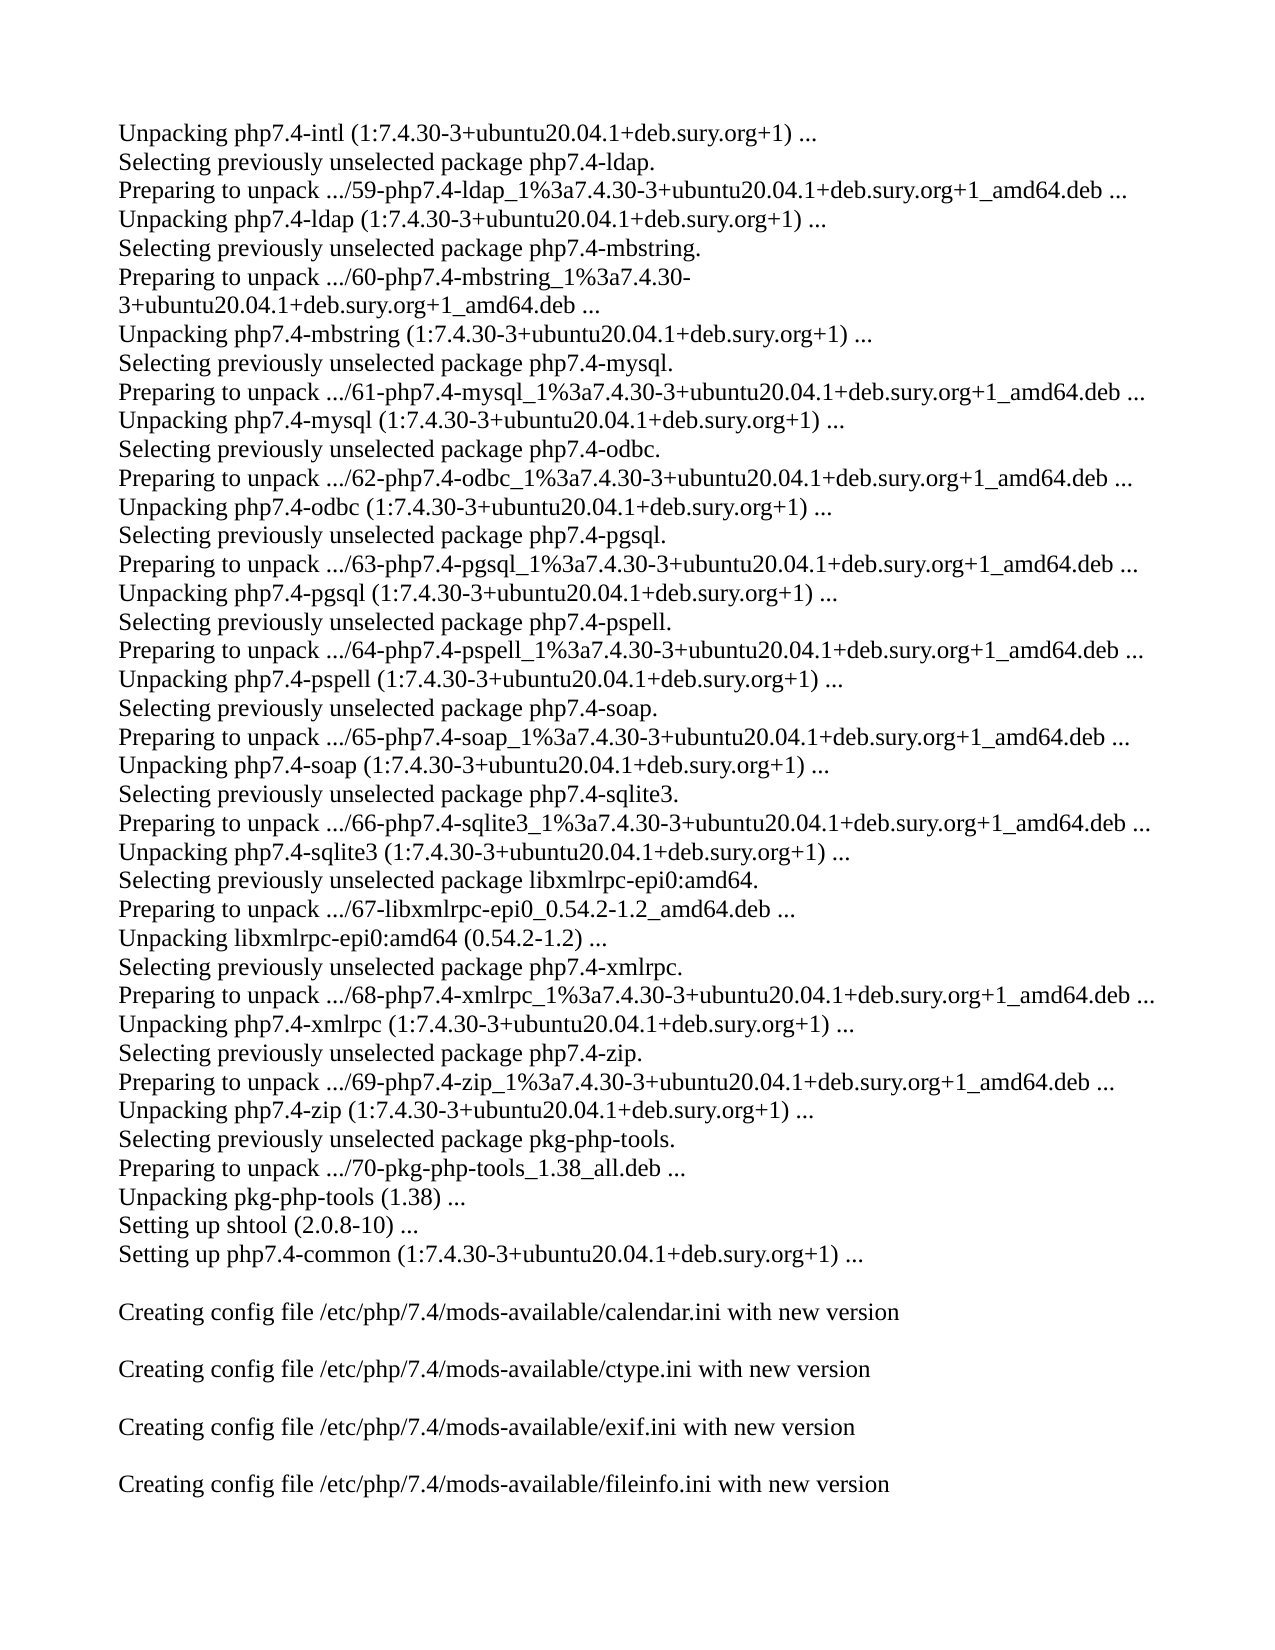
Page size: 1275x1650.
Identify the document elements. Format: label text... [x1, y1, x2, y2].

text Unpacking libxmlrpc-epi0:amd64 (0.54.2-1.2) ... [118, 923, 1157, 952]
text Unpacking php7.4-mysql (1:7.4.30-3+ubuntu20.04.1+deb.sury.org+1) ... [118, 406, 1157, 434]
text Unpacking php7.4-xmlrpc (1:7.4.30-3+ubuntu20.04.1+deb.sury.org+1) ... [118, 1009, 1157, 1038]
text Preparing to unpack .../63-php7.4-pgsql_1%3a7.4.30-3+ubuntu20.04.1+deb.sury.org+1_amd64.deb ... [118, 549, 1157, 578]
text Preparing to unpack .../61-php7.4-mysql_1%3a7.4.30-3+ubuntu20.04.1+deb.sury.org+1_amd64.deb ... [118, 377, 1157, 406]
text Selecting previously unselected package pkg-php-tools. [118, 1124, 1157, 1153]
text Creating config file /etc/php/7.4/mods-available/exif.ini with new version [118, 1412, 1157, 1441]
text Selecting previously unselected package php7.4-zip. [118, 1038, 1157, 1067]
text Unpacking php7.4-zip (1:7.4.30-3+ubuntu20.04.1+deb.sury.org+1) ... [118, 1096, 1157, 1124]
text Selecting previously unselected package php7.4-pspell. [118, 607, 1157, 636]
text Creating config file /etc/php/7.4/mods-available/calendar.ini with new version [118, 1297, 1157, 1326]
text Unpacking php7.4-mbstring (1:7.4.30-3+ubuntu20.04.1+deb.sury.org+1) ... [118, 319, 1157, 348]
text Preparing to unpack .../70-pkg-php-tools_1.38_all.deb ... [118, 1153, 1157, 1182]
text Unpacking php7.4-soap (1:7.4.30-3+ubuntu20.04.1+deb.sury.org+1) ... [118, 751, 1157, 779]
text Selecting previously unselected package php7.4-soap. [118, 693, 1157, 722]
text Selecting previously unselected package php7.4-odbc. [118, 434, 1157, 463]
text Preparing to unpack .../64-php7.4-pspell_1%3a7.4.30-3+ubuntu20.04.1+deb.sury.org+1_amd64.deb ... [118, 636, 1157, 664]
text Setting up shtool (2.0.8-10) ... [118, 1211, 1157, 1239]
text Preparing to unpack .../62-php7.4-odbc_1%3a7.4.30-3+ubuntu20.04.1+deb.sury.org+1_amd64.deb ... [118, 463, 1157, 492]
text Creating config file /etc/php/7.4/mods-available/ctype.ini with new version [118, 1354, 1157, 1383]
text Preparing to unpack .../60-php7.4-mbstring_1%3a7.4.30-3+ubuntu20.04.1+deb.sury.org+1_amd64.deb ... [118, 262, 1157, 319]
text Preparing to unpack .../59-php7.4-ldap_1%3a7.4.30-3+ubuntu20.04.1+deb.sury.org+1_amd64.deb ... [118, 176, 1157, 204]
text Selecting previously unselected package php7.4-ldap. [118, 147, 1157, 176]
text Selecting previously unselected package php7.4-xmlrpc. [118, 952, 1157, 981]
text Creating config file /etc/php/7.4/mods-available/fileinfo.ini with new version [118, 1469, 1157, 1498]
text Unpacking php7.4-pspell (1:7.4.30-3+ubuntu20.04.1+deb.sury.org+1) ... [118, 664, 1157, 693]
text Selecting previously unselected package libxmlrpc-epi0:amd64. [118, 866, 1157, 894]
text Preparing to unpack .../67-libxmlrpc-epi0_0.54.2-1.2_amd64.deb ... [118, 894, 1157, 923]
text Unpacking php7.4-sqlite3 (1:7.4.30-3+ubuntu20.04.1+deb.sury.org+1) ... [118, 837, 1157, 866]
text Preparing to unpack .../68-php7.4-xmlrpc_1%3a7.4.30-3+ubuntu20.04.1+deb.sury.org+1_amd64.deb ... [118, 981, 1157, 1009]
text Preparing to unpack .../65-php7.4-soap_1%3a7.4.30-3+ubuntu20.04.1+deb.sury.org+1_amd64.deb ... [118, 722, 1157, 751]
text Preparing to unpack .../66-php7.4-sqlite3_1%3a7.4.30-3+ubuntu20.04.1+deb.sury.org+1_amd64.deb ... [118, 808, 1157, 837]
text Unpacking php7.4-odbc (1:7.4.30-3+ubuntu20.04.1+deb.sury.org+1) ... [118, 492, 1157, 521]
text Setting up php7.4-common (1:7.4.30-3+ubuntu20.04.1+deb.sury.org+1) ... [118, 1239, 1157, 1268]
text Selecting previously unselected package php7.4-mbstring. [118, 233, 1157, 262]
text Unpacking pkg-php-tools (1.38) ... [118, 1182, 1157, 1211]
text Unpacking php7.4-intl (1:7.4.30-3+ubuntu20.04.1+deb.sury.org+1) ... [118, 118, 1157, 147]
text Selecting previously unselected package php7.4-mysql. [118, 348, 1157, 377]
text Preparing to unpack .../69-php7.4-zip_1%3a7.4.30-3+ubuntu20.04.1+deb.sury.org+1_amd64.deb ... [118, 1067, 1157, 1096]
text Unpacking php7.4-ldap (1:7.4.30-3+ubuntu20.04.1+deb.sury.org+1) ... [118, 204, 1157, 233]
text Selecting previously unselected package php7.4-pgsql. [118, 521, 1157, 549]
text Unpacking php7.4-pgsql (1:7.4.30-3+ubuntu20.04.1+deb.sury.org+1) ... [118, 578, 1157, 607]
text Selecting previously unselected package php7.4-sqlite3. [118, 779, 1157, 808]
